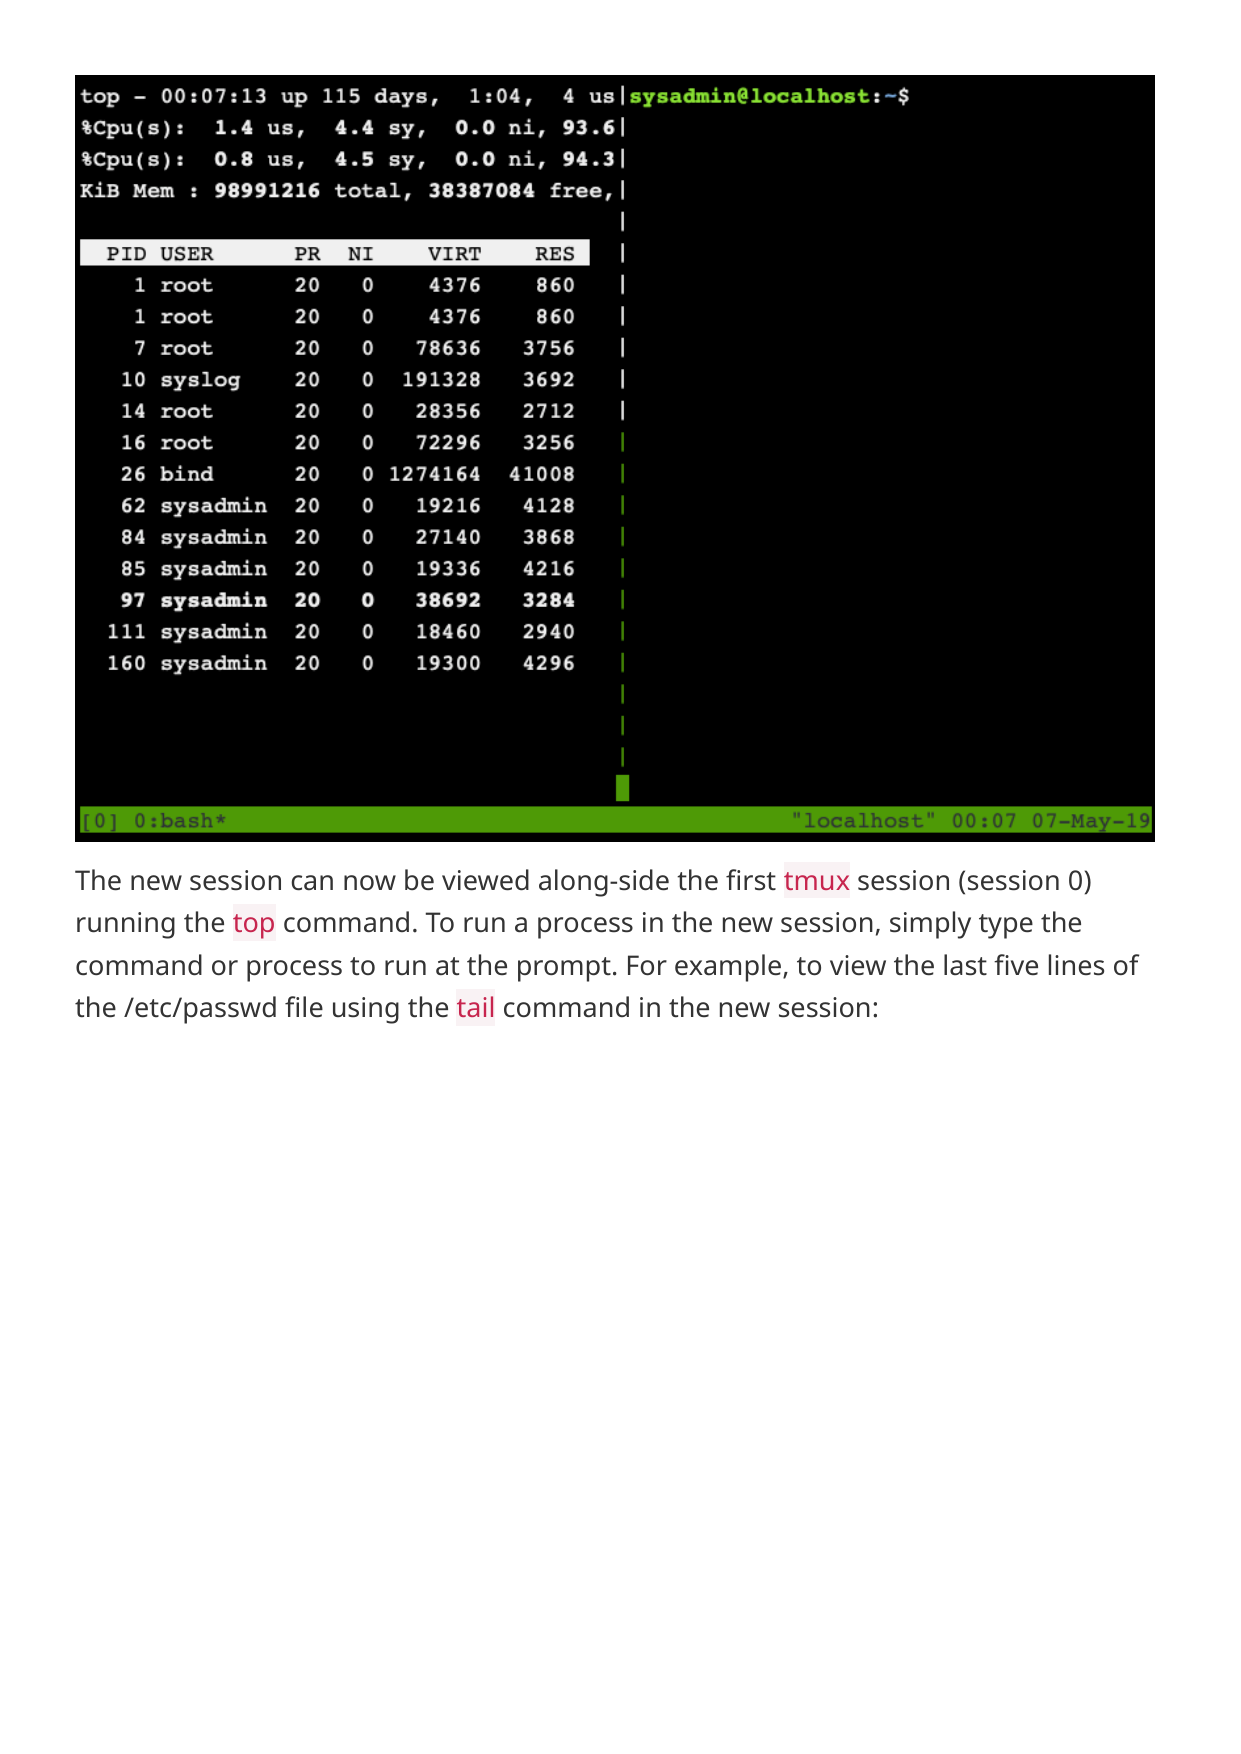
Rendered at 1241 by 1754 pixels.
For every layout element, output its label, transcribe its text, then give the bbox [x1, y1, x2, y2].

text The new session can now be viewed along-side the first tmux session (session 0) running the top command. To run a process in the new session, simply type the command or process to run at the prompt. For example, to view the last five lines of the /etc/passwd file using the tail command in the new session: [75, 862, 1165, 1026]
picture [75, 75, 1155, 842]
